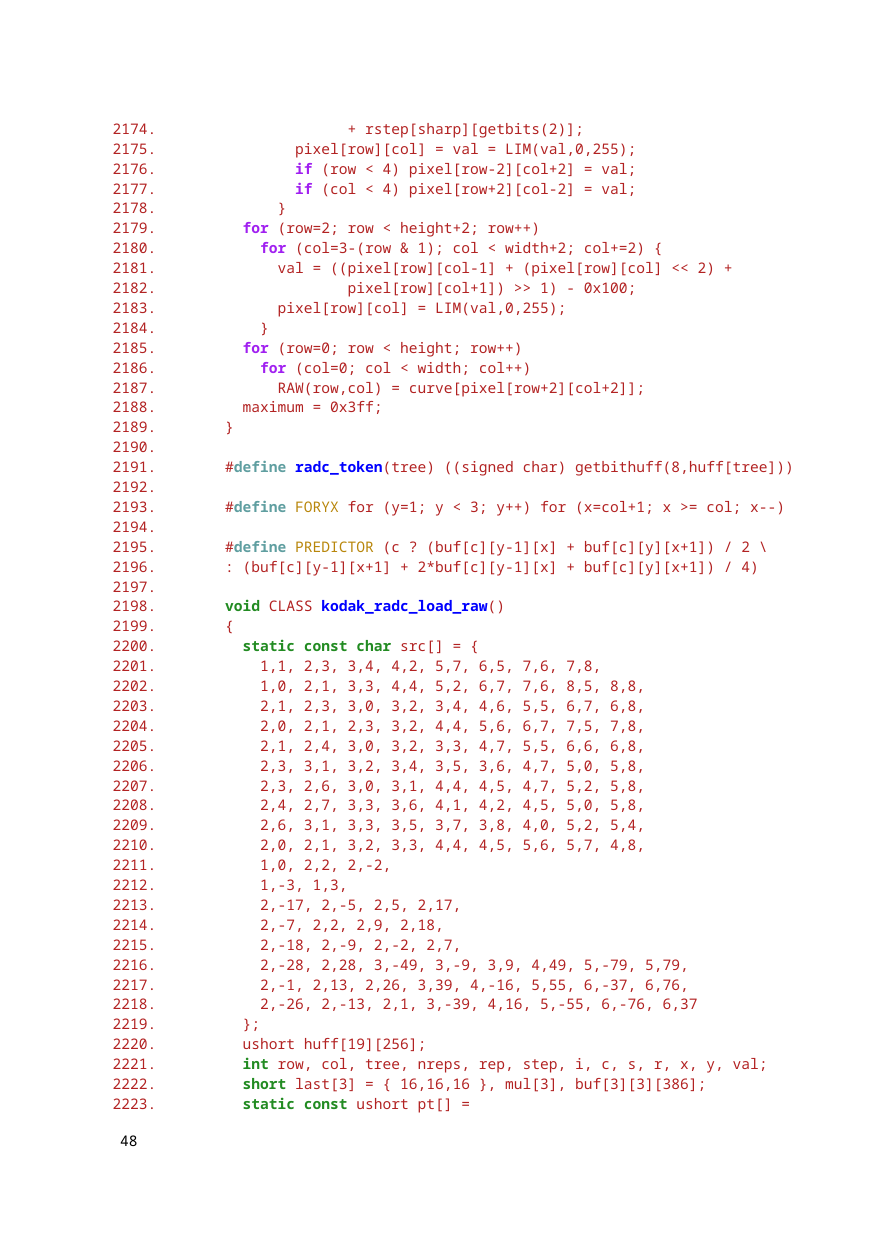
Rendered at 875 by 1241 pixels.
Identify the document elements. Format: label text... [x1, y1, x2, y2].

list : (buf[c][y-1][x+1] + 2*buf[c][y-1][x] + buf[c][y][x+1]) / 4) [112, 556, 799, 576]
list 2,-7, 2,2, 2,9, 2,18, [112, 914, 799, 934]
list } [112, 198, 799, 218]
list val = ((pixel[row][col-1] + (pixel[row][col] << 2) + [112, 258, 799, 278]
list 1,1, 2,3, 3,4, 4,2, 5,7, 6,5, 7,6, 7,8, [112, 656, 799, 676]
list { [112, 616, 799, 636]
list } [112, 318, 799, 338]
list 2,1, 2,4, 3,0, 3,2, 3,3, 4,7, 5,5, 6,6, 6,8, [112, 736, 799, 755]
list 2,0, 2,1, 3,2, 3,3, 4,4, 4,5, 5,6, 5,7, 4,8, [112, 835, 799, 855]
list if (row < 4) pixel[row-2][col+2] = val; [112, 158, 799, 178]
list if (col < 4) pixel[row+2][col-2] = val; [112, 178, 799, 198]
list ushort huff[19][256]; [112, 1034, 799, 1054]
list RAW(row,col) = curve[pixel[row+2][col+2]]; [112, 377, 799, 397]
list + rstep[sharp][getbits(2)]; [112, 119, 799, 139]
list 2,-1, 2,13, 2,26, 3,39, 4,-16, 5,55, 6,-37, 6,76, [112, 974, 799, 994]
list 2,-18, 2,-9, 2,-2, 2,7, [112, 934, 799, 954]
list static const ushort pt[] = [112, 1094, 799, 1113]
list #define FORYX for (y=1; y < 3; y++) for (x=col+1; x >= col; x--) [112, 497, 799, 517]
list 2,3, 2,6, 3,0, 3,1, 4,4, 4,5, 4,7, 5,2, 5,8, [112, 775, 799, 795]
list 2,1, 2,3, 3,0, 3,2, 3,4, 4,6, 5,5, 6,7, 6,8, [112, 696, 799, 716]
list 1,0, 2,1, 3,3, 4,4, 5,2, 6,7, 7,6, 8,5, 8,8, [112, 676, 799, 696]
list 2,-28, 2,28, 3,-49, 3,-9, 3,9, 4,49, 5,-79, 5,79, [112, 954, 799, 974]
list pixel[row][col] = val = LIM(val,0,255); [112, 139, 799, 158]
list for (col=0; col < width; col++) [112, 357, 799, 377]
list #define radc_token(tree) ((signed char) getbithuff(8,huff[tree])) [112, 457, 799, 477]
list 2,0, 2,1, 2,3, 3,2, 4,4, 5,6, 6,7, 7,5, 7,8, [112, 716, 799, 736]
list 1,-3, 1,3, [112, 875, 799, 895]
list 2,3, 3,1, 3,2, 3,4, 3,5, 3,6, 4,7, 5,0, 5,8, [112, 755, 799, 775]
list 1,0, 2,2, 2,-2, [112, 855, 799, 875]
list maximum = 0x3ff; [112, 397, 799, 417]
list }; [112, 1014, 799, 1034]
list for (col=3-(row & 1); col < width+2; col+=2) { [112, 238, 799, 258]
list void CLASS kodak_radc_load_raw() [112, 596, 799, 616]
list for (row=0; row < height; row++) [112, 338, 799, 357]
list static const char src[] = { [112, 636, 799, 656]
list 2,6, 3,1, 3,3, 3,5, 3,7, 3,8, 4,0, 5,2, 5,4, [112, 815, 799, 835]
list 2,-17, 2,-5, 2,5, 2,17, [112, 895, 799, 914]
list 2,-26, 2,-13, 2,1, 3,-39, 4,16, 5,-55, 6,-76, 6,37 [112, 994, 799, 1014]
list for (row=2; row < height+2; row++) [112, 218, 799, 238]
list 2,4, 2,7, 3,3, 3,6, 4,1, 4,2, 4,5, 5,0, 5,8, [112, 795, 799, 815]
list pixel[row][col+1]) >> 1) - 0x100; [112, 278, 799, 298]
list int row, col, tree, nreps, rep, step, i, c, s, r, x, y, val; [112, 1054, 799, 1074]
list short last[3] = { 16,16,16 }, mul[3], buf[3][3][386]; [112, 1074, 799, 1094]
list } [112, 417, 799, 437]
list pixel[row][col] = LIM(val,0,255); [112, 298, 799, 318]
list #define PREDICTOR (c ? (buf[c][y-1][x] + buf[c][y][x+1]) / 2 \ [112, 537, 799, 556]
